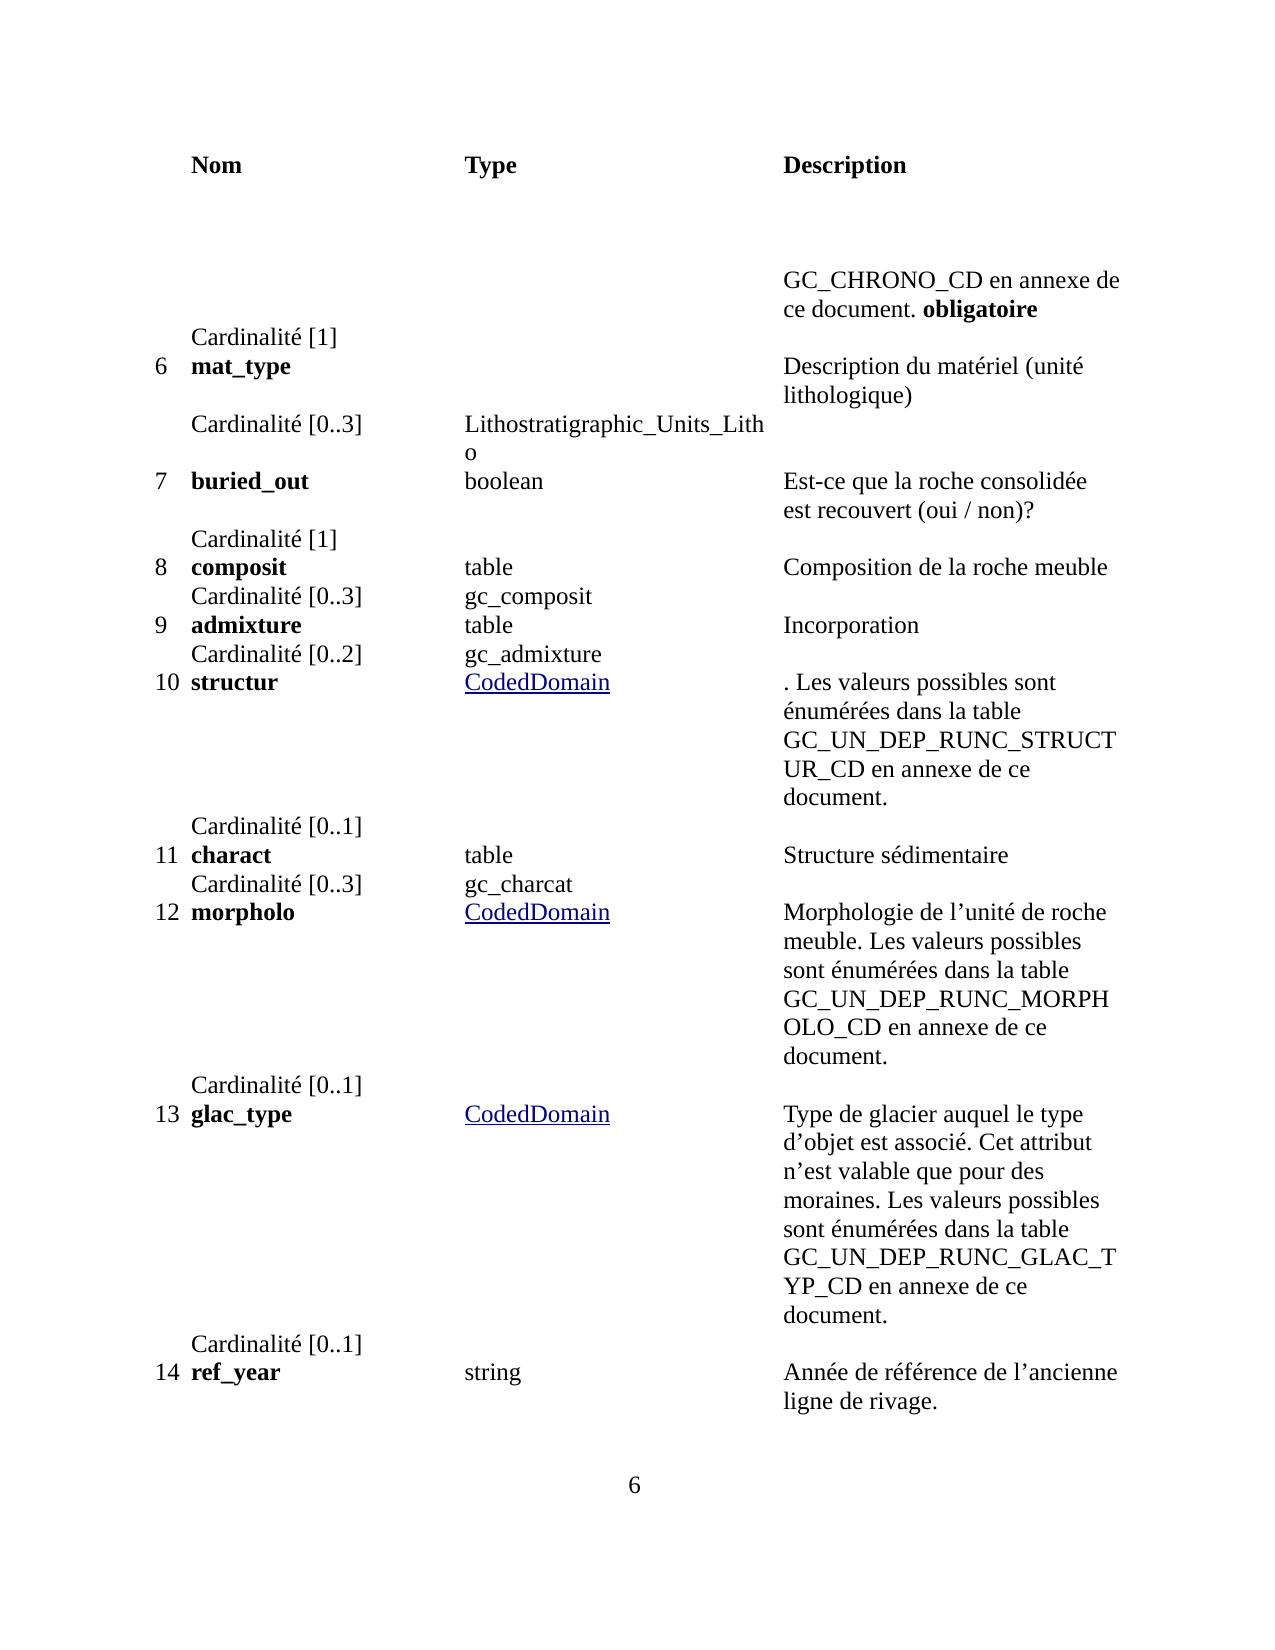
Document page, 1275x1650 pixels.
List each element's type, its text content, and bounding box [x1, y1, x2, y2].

table_cell [460, 351, 779, 409]
table_cell [150, 409, 186, 466]
table_cell 10 [150, 668, 186, 811]
table_cell 7 [150, 466, 186, 524]
table_cell gc_admixture [460, 639, 779, 667]
table_cell ref_year [186, 1358, 460, 1415]
table_cell Cardinalité [0..1] [186, 811, 460, 840]
table_cell [779, 581, 1125, 610]
table_header Nom [186, 150, 460, 265]
table_cell admixture [186, 610, 460, 639]
table_cell [779, 1329, 1125, 1357]
table_cell [150, 811, 186, 840]
table_cell 13 [150, 1099, 186, 1329]
table_cell [150, 639, 186, 667]
table_cell [150, 524, 186, 552]
table_cell 14 [150, 1358, 186, 1415]
table_cell CodedDomain [460, 668, 779, 811]
table_cell . Les valeurs possibles sont énumérées dans la table GC_UN_DEP_RUNC_STRUCTUR_CD en annexe de ce document. [779, 668, 1125, 811]
table_cell Lithostratigraphic_Units_Litho [460, 409, 779, 466]
table_cell [779, 323, 1125, 351]
table_cell Description du matériel (unité lithologique) [779, 351, 1125, 409]
table_cell string [460, 1358, 779, 1415]
table_cell Année de référence de l’ancienne ligne de rivage. [779, 1358, 1125, 1415]
table_cell [460, 811, 779, 840]
table_cell composit [186, 553, 460, 581]
table_cell Cardinalité [0..3] [186, 409, 460, 466]
table_cell GC_CHRONO_CD en annexe de ce document. obligatoire [779, 265, 1125, 322]
table_cell 11 [150, 840, 186, 869]
table_cell [460, 265, 779, 322]
table_cell Cardinalité [1] [186, 323, 460, 351]
table_cell [779, 409, 1125, 466]
table_cell [150, 1329, 186, 1357]
table_cell glac_type [186, 1099, 460, 1329]
table_cell [186, 265, 460, 322]
table_cell [460, 323, 779, 351]
table_cell Structure sédimentaire [779, 840, 1125, 869]
table_cell [460, 1070, 779, 1099]
table_cell table [460, 840, 779, 869]
table_header Description [779, 150, 1125, 265]
table_cell charact [186, 840, 460, 869]
table_cell Type de glacier auquel le type d’objet est associé. Cet attribut n’est valable que pour des moraines. Les valeurs possibles sont énumérées dans la table GC_UN_DEP_RUNC_GLAC_TYP_CD en annexe de ce document. [779, 1099, 1125, 1329]
table_cell Cardinalité [0..3] [186, 581, 460, 610]
table_cell [779, 1070, 1125, 1099]
table_cell buried_out [186, 466, 460, 524]
table_cell [779, 869, 1125, 897]
table_cell morpholo [186, 898, 460, 1070]
table_cell Incorporation [779, 610, 1125, 639]
table_cell [779, 524, 1125, 552]
table_cell 9 [150, 610, 186, 639]
table_cell table [460, 553, 779, 581]
table_header Type [460, 150, 779, 265]
table_cell CodedDomain [460, 898, 779, 1070]
table_cell [779, 639, 1125, 667]
table_cell mat_type [186, 351, 460, 409]
table_cell gc_composit [460, 581, 779, 610]
table_cell [460, 524, 779, 552]
table_cell 6 [150, 351, 186, 409]
table_cell Est-ce que la roche consolidée est recouvert (oui / non)? [779, 466, 1125, 524]
table_cell table [460, 610, 779, 639]
table_cell CodedDomain [460, 1099, 779, 1329]
table_cell gc_charcat [460, 869, 779, 897]
table_cell Cardinalité [1] [186, 524, 460, 552]
table_header [150, 150, 186, 265]
table_cell [150, 869, 186, 897]
table_cell Cardinalité [0..2] [186, 639, 460, 667]
table_cell 12 [150, 898, 186, 1070]
table_cell 8 [150, 553, 186, 581]
table_cell [150, 323, 186, 351]
table_cell Cardinalité [0..1] [186, 1070, 460, 1099]
table_cell [150, 265, 186, 322]
table_cell [150, 1070, 186, 1099]
table_cell Composition de la roche meuble [779, 553, 1125, 581]
table_cell Cardinalité [0..1] [186, 1329, 460, 1357]
table_cell Cardinalité [0..3] [186, 869, 460, 897]
table_cell [460, 1329, 779, 1357]
table_cell boolean [460, 466, 779, 524]
table_cell [150, 581, 186, 610]
table_cell Morphologie de l’unité de roche meuble. Les valeurs possibles sont énumérées dans la table GC_UN_DEP_RUNC_MORPHOLO_CD en annexe de ce document. [779, 898, 1125, 1070]
table_cell structur [186, 668, 460, 811]
table_cell [779, 811, 1125, 840]
